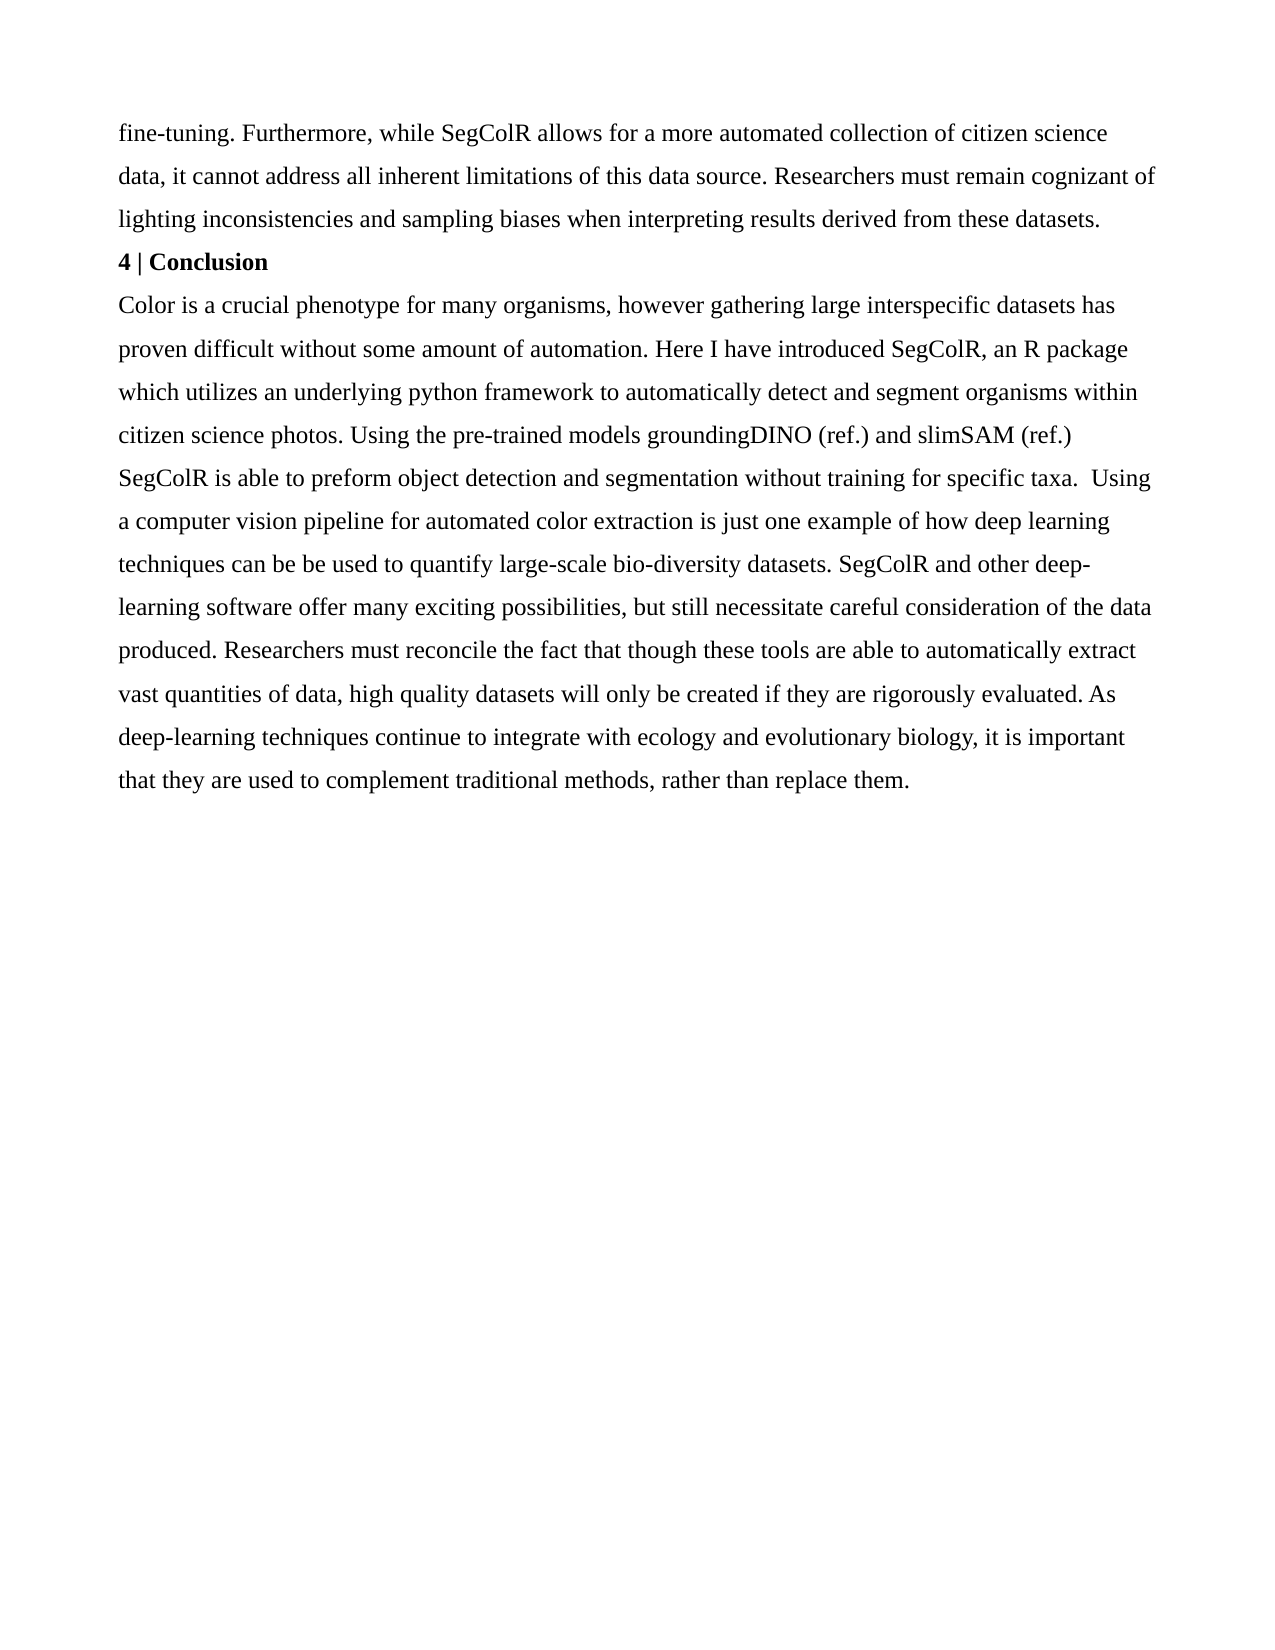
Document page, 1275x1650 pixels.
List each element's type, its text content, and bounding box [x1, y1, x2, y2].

text fine-tuning. Furthermore, while SegColR allows for a more automated collection of citizen science data, it cannot address all inherent limitations of this data source. Researchers must remain cognizant of lighting inconsistencies and sampling biases when interpreting results derived from these datasets. [118, 118, 1157, 233]
text Color is a crucial phenotype for many organisms, however gathering large interspecific datasets has proven difficult without some amount of automation. Here I have introduced SegColR, an R package which utilizes an underlying python framework to automatically detect and segment organisms within citizen science photos. Using the pre-trained models groundingDINO (ref.) and slimSAM (ref.) SegColR is able to preform object detection and segmentation without training for specific taxa. Using a computer vision pipeline for automated color extraction is just one example of how deep learning techniques can be be used to quantify large-scale bio-diversity datasets. SegColR and other deep-learning software offer many exciting possibilities, but still necessitate careful consideration of the data produced. Researchers must reconcile the fact that though these tools are able to automatically extract vast quantities of data, high quality datasets will only be created if they are rigorously evaluated. As deep-learning techniques continue to integrate with ecology and evolutionary biology, it is important that they are used to complement traditional methods, rather than replace them. [118, 291, 1157, 794]
text 4 | Conclusion [118, 247, 1157, 276]
